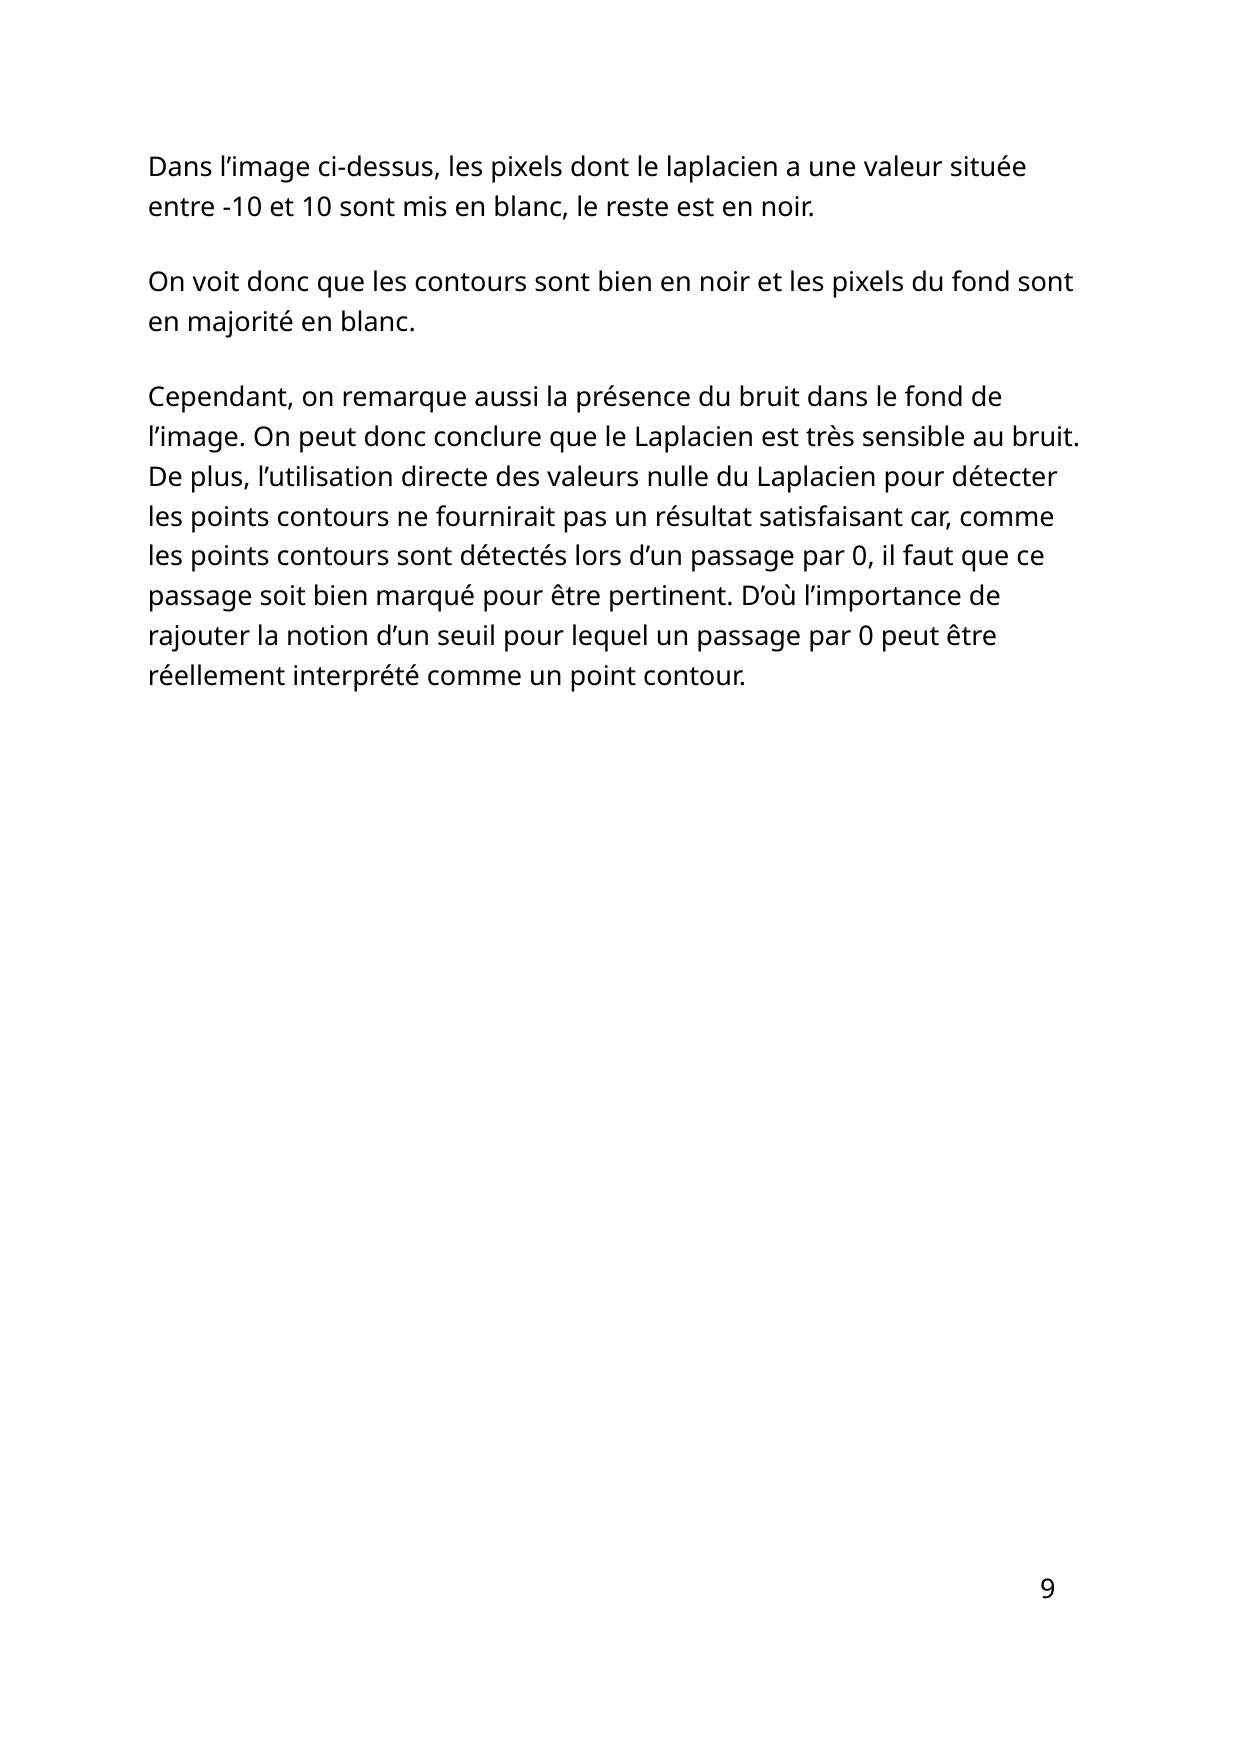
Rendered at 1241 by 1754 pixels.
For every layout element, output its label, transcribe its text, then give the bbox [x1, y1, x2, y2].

text On voit donc que les contours sont bien en noir et les pixels du fond sont en majorité en blanc. [148, 263, 1093, 339]
text Cependant, on remarque aussi la présence du bruit dans le fond de l’image. On peut donc conclure que le Laplacien est très sensible au bruit. De plus, l’utilisation directe des valeurs nulle du Laplacien pour détecter les points contours ne fournirait pas un résultat satisfaisant car, comme les points contours sont détectés lors d’un passage par 0, il faut que ce passage soit bien marqué pour être pertinent. D’où l’importance de rajouter la notion d’un seuil pour lequel un passage par 0 peut être réellement interprété comme un point contour. [148, 378, 1093, 693]
text Dans l’image ci-dessus, les pixels dont le laplacien a une valeur située entre -10 et 10 sont mis en blanc, le reste est en noir. [148, 148, 1093, 224]
